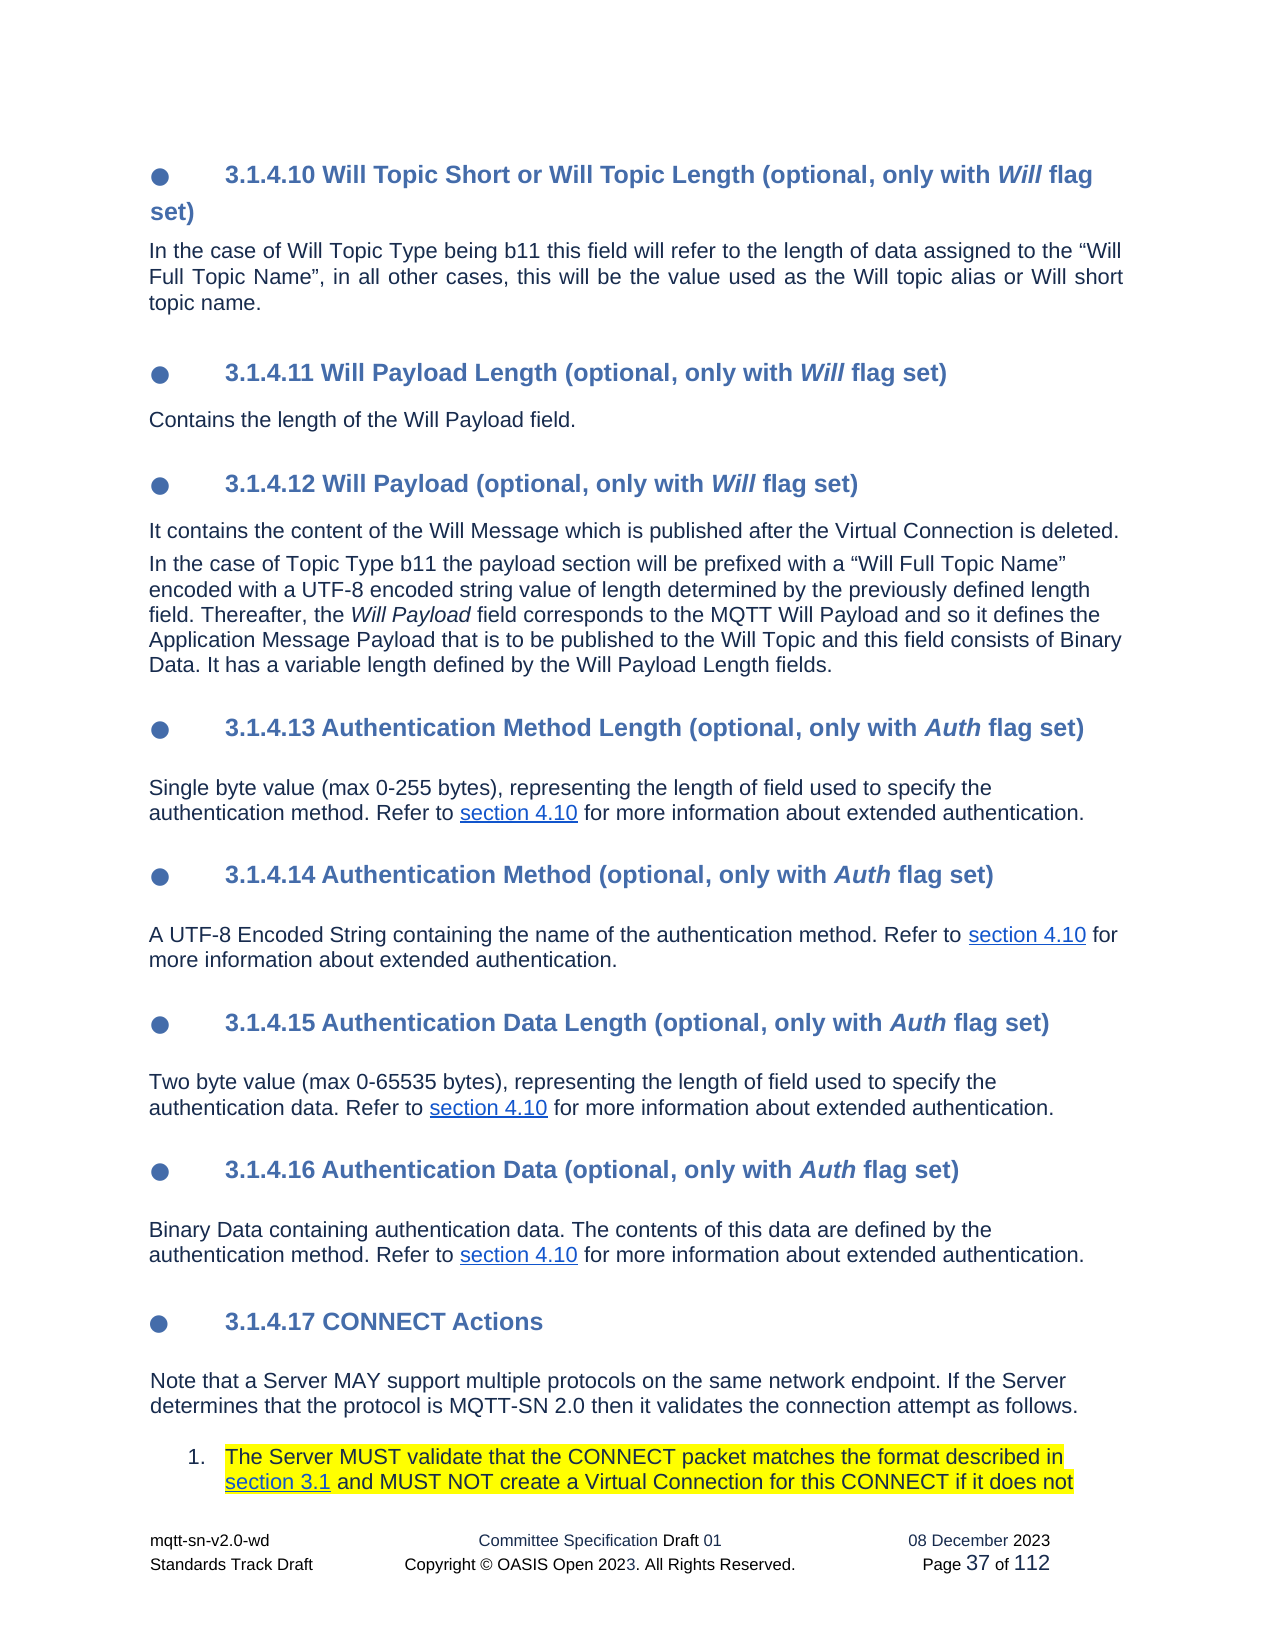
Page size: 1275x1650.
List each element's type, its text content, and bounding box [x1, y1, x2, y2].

subtitle 3.1.4.17 CONNECT Actions [148, 1296, 1124, 1343]
text Two byte value (max 0-65535 bytes), representing the length of field used to specify the authentication data. Refer to section 4.10 for more information about extended authentication. [148, 1069, 1124, 1119]
text In the case of Topic Type b11 the payload section will be prefixed with a “Will Full Topic Name” encoded with a UTF-8 encoded string value of length determined by the previously defined length field. Thereafter, the Will Payload field corresponds to the MQTT Will Payload and so it defines the Application Message Payload that is to be published to the Will Topic and this field consists of Binary Data. It has a variable length defined by the Will Payload Length fields. [148, 551, 1124, 677]
subtitle 3.1.4.10 Will Topic Short or Will Topic Length (optional, only with Will flag set) [150, 150, 1124, 226]
list The Server MUST validate that the CONNECT packet matches the format described in section 3.1 and MUST NOT create a Virtual Connection for this CONNECT if it does not match. [MQTT-SN-3.1.4.17-1] The Server MAY send a CONNACK with a Reason Code of 0x80 or greater as described in section 4.13. [187, 1443, 1125, 1494]
text Note that a Server MAY support multiple protocols on the same network endpoint. If the Server determines that the protocol is MQTT-SN 2.0 then it validates the connection attempt as follows. [150, 1368, 1125, 1418]
text A UTF-8 Encoded String containing the name of the authentication method. Refer to section 4.10 for more information about extended authentication. [148, 922, 1124, 972]
text Binary Data containing authentication data. The contents of this data are defined by the authentication method. Refer to section 4.10 for more information about extended authentication. [148, 1217, 1124, 1267]
subtitle 3.1.4.16 Authentication Data (optional, only with Auth flag set) [150, 1144, 1124, 1192]
subtitle 3.1.4.15 Authentication Data Length (optional, only with Auth flag set) [150, 997, 1124, 1044]
text Contains the length of the Will Payload field. [148, 407, 1124, 433]
text Single byte value (max 0-255 bytes), representing the length of field used to specify the authentication method. Refer to section 4.10 for more information about extended authentication. [148, 774, 1124, 825]
subtitle 3.1.4.13 Authentication Method Length (optional, only with Auth flag set) [150, 702, 1124, 749]
subtitle 3.1.4.11 Will Payload Length (optional, only with Will flag set) [150, 348, 1124, 395]
subtitle 3.1.4.14 Authentication Method (optional, only with Auth flag set) [150, 850, 1124, 897]
text It contains the content of the Will Message which is published after the Virtual Connection is deleted. [148, 518, 1124, 543]
subtitle 3.1.4.12 Will Payload (optional, only with Will flag set) [150, 458, 1124, 505]
text In the case of Will Topic Type being b11 this field will refer to the length of data assigned to the “Will Full Topic Name”, in all other cases, this will be the value used as the Will topic alias or Will short topic name. [148, 238, 1124, 315]
